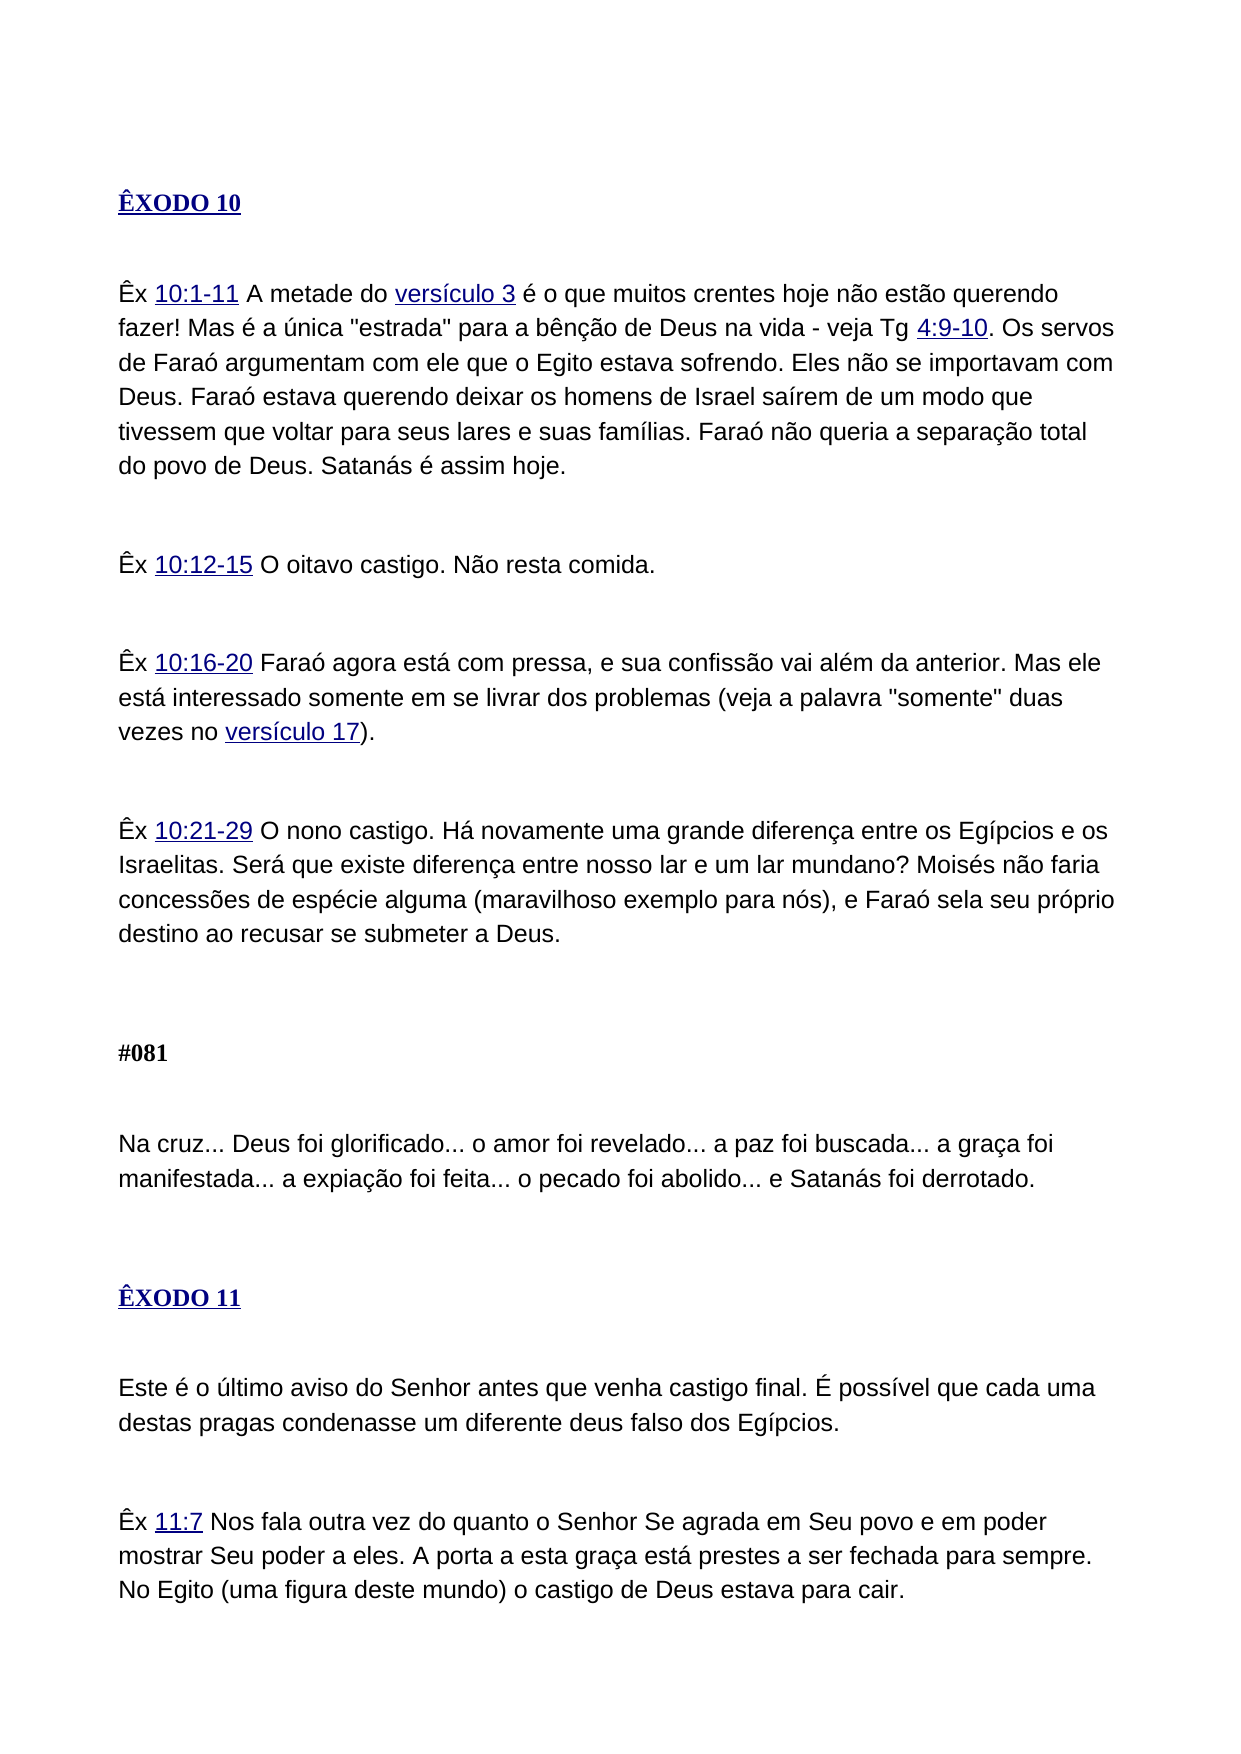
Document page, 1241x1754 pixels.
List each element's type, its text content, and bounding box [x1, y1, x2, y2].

text Êx 11:7 Nos fala outra vez do quanto o Senhor Se agrada em Seu povo e em poder mostrar Seu poder a eles. A porta a esta graça está prestes a ser fechada para sempre. No Egito (uma figura deste mundo) o castigo de Deus estava para cair. [118, 1506, 1122, 1604]
text Na cruz... Deus foi glorificado... o amor foi revelado... a paz foi buscada... a graça foi manifestada... a expiação foi feita... o pecado foi abolido... e Satanás foi derrotado. [118, 1129, 1122, 1192]
subtitle #081 [118, 1038, 1122, 1067]
subtitle ÊXODO 11 [118, 1283, 1122, 1312]
text Êx 10:21-29 O nono castigo. Há novamente uma grande diferença entre os Egípcios e os Israelitas. Será que existe diferença entre nosso lar e um lar mundano? Moisés não faria concessões de espécie alguma (maravilhoso exemplo para nós), e Faraó sela seu próprio destino ao recusar se submeter a Deus. [118, 816, 1122, 948]
subtitle ÊXODO 10 [118, 188, 1122, 217]
text Êx 10:16-20 Faraó agora está com pressa, e sua confissão vai além da anterior. Mas ele está interessado somente em se livrar dos problemas (veja a palavra "somente" duas vezes no versículo 17). [118, 648, 1122, 746]
text Êx 10:12-15 O oitavo castigo. Não resta comida. [118, 550, 1122, 578]
text Êx 10:1-11 A metade do versículo 3 é o que muitos crentes hoje não estão querendo fazer! Mas é a única "estrada" para a bênção de Deus na vida - veja Tg 4:9-10. Os servos de Faraó argumentam com ele que o Egito estava sofrendo. Eles não se importavam com Deus. Faraó estava querendo deixar os homens de Israel saírem de um modo que tivessem que voltar para seus lares e suas famílias. Faraó não queria a separação total do povo de Deus. Satanás é assim hoje. [118, 279, 1122, 480]
text Este é o último aviso do Senhor antes que venha castigo final. É possível que cada uma destas pragas condenasse um diferente deus falso dos Egípcios. [118, 1373, 1122, 1437]
